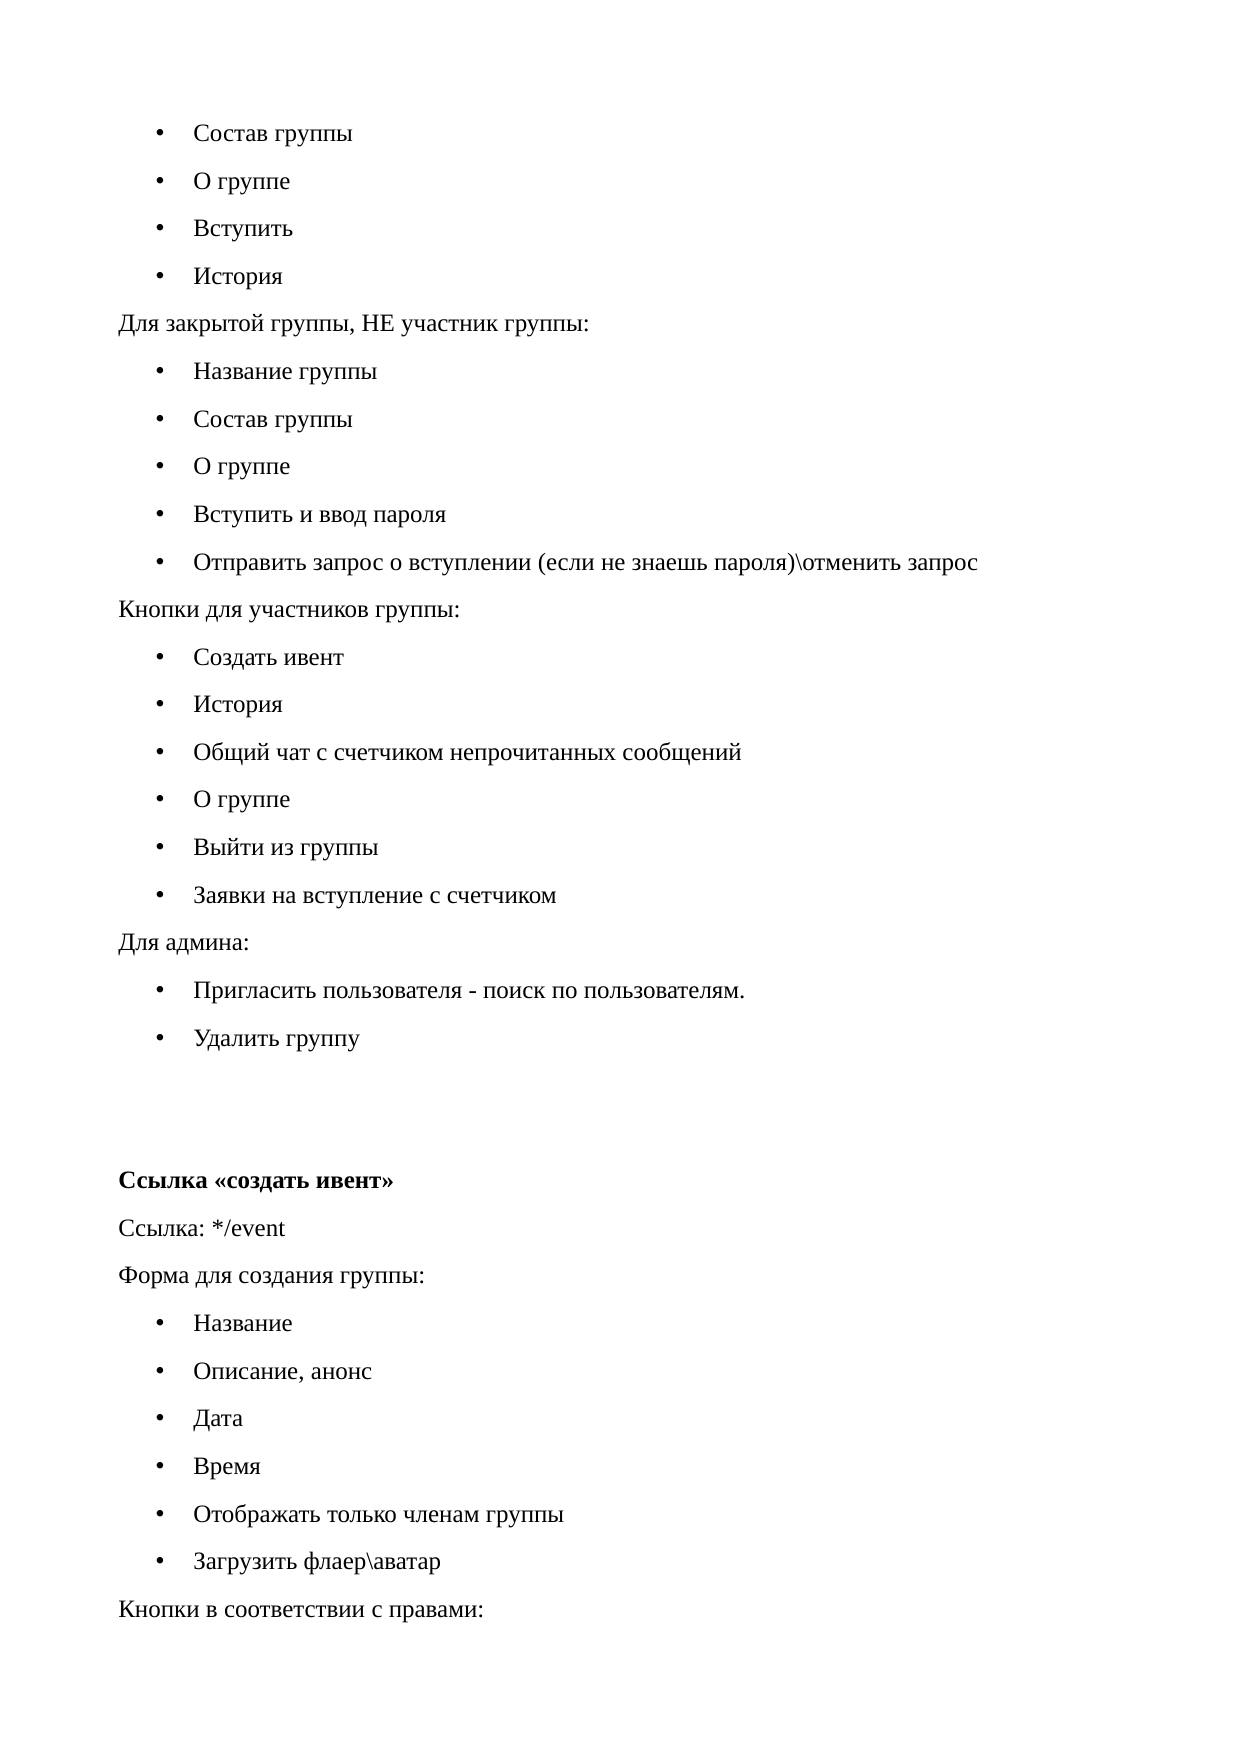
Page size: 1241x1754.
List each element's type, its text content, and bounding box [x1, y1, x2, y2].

text Форма для создания группы: [118, 1261, 1122, 1289]
list Пригласить пользователя - поиск по пользователям. [156, 975, 1122, 1004]
list О группе [156, 451, 1122, 480]
list Общий чат с счетчиком непрочитанных сообщений [156, 737, 1122, 766]
list Вступить и ввод пароля [156, 499, 1122, 528]
list О группе [156, 166, 1122, 194]
list История [156, 689, 1122, 718]
text Кнопки для участников группы: [118, 594, 1122, 623]
text Кнопки в соответствии с правами: [118, 1594, 1122, 1623]
list Название группы [156, 356, 1122, 385]
text Для закрытой группы, НЕ участник группы: [118, 308, 1122, 337]
list Заявки на вступление с счетчиком [156, 880, 1122, 908]
text Для админа: [118, 927, 1122, 956]
list Название [156, 1308, 1122, 1337]
list О группе [156, 784, 1122, 813]
list История [156, 261, 1122, 290]
list Время [156, 1451, 1122, 1480]
list Дата [156, 1403, 1122, 1432]
list Загрузить флаер\аватар [156, 1546, 1122, 1575]
list Выйти из группы [156, 832, 1122, 861]
list Отображать только членам группы [156, 1499, 1122, 1527]
list Отправить запрос о вступлении (если не знаешь пароля)\отменить запрос [156, 547, 1122, 575]
list Вступить [156, 213, 1122, 242]
list Удалить группу [156, 1023, 1122, 1051]
text Ссылка: */event [118, 1213, 1122, 1242]
list Состав группы [156, 118, 1122, 147]
list Создать ивент [156, 642, 1122, 671]
list Состав группы [156, 404, 1122, 432]
list Описание, анонс [156, 1356, 1122, 1384]
text Ссылка «создать ивент» [118, 1165, 1122, 1194]
